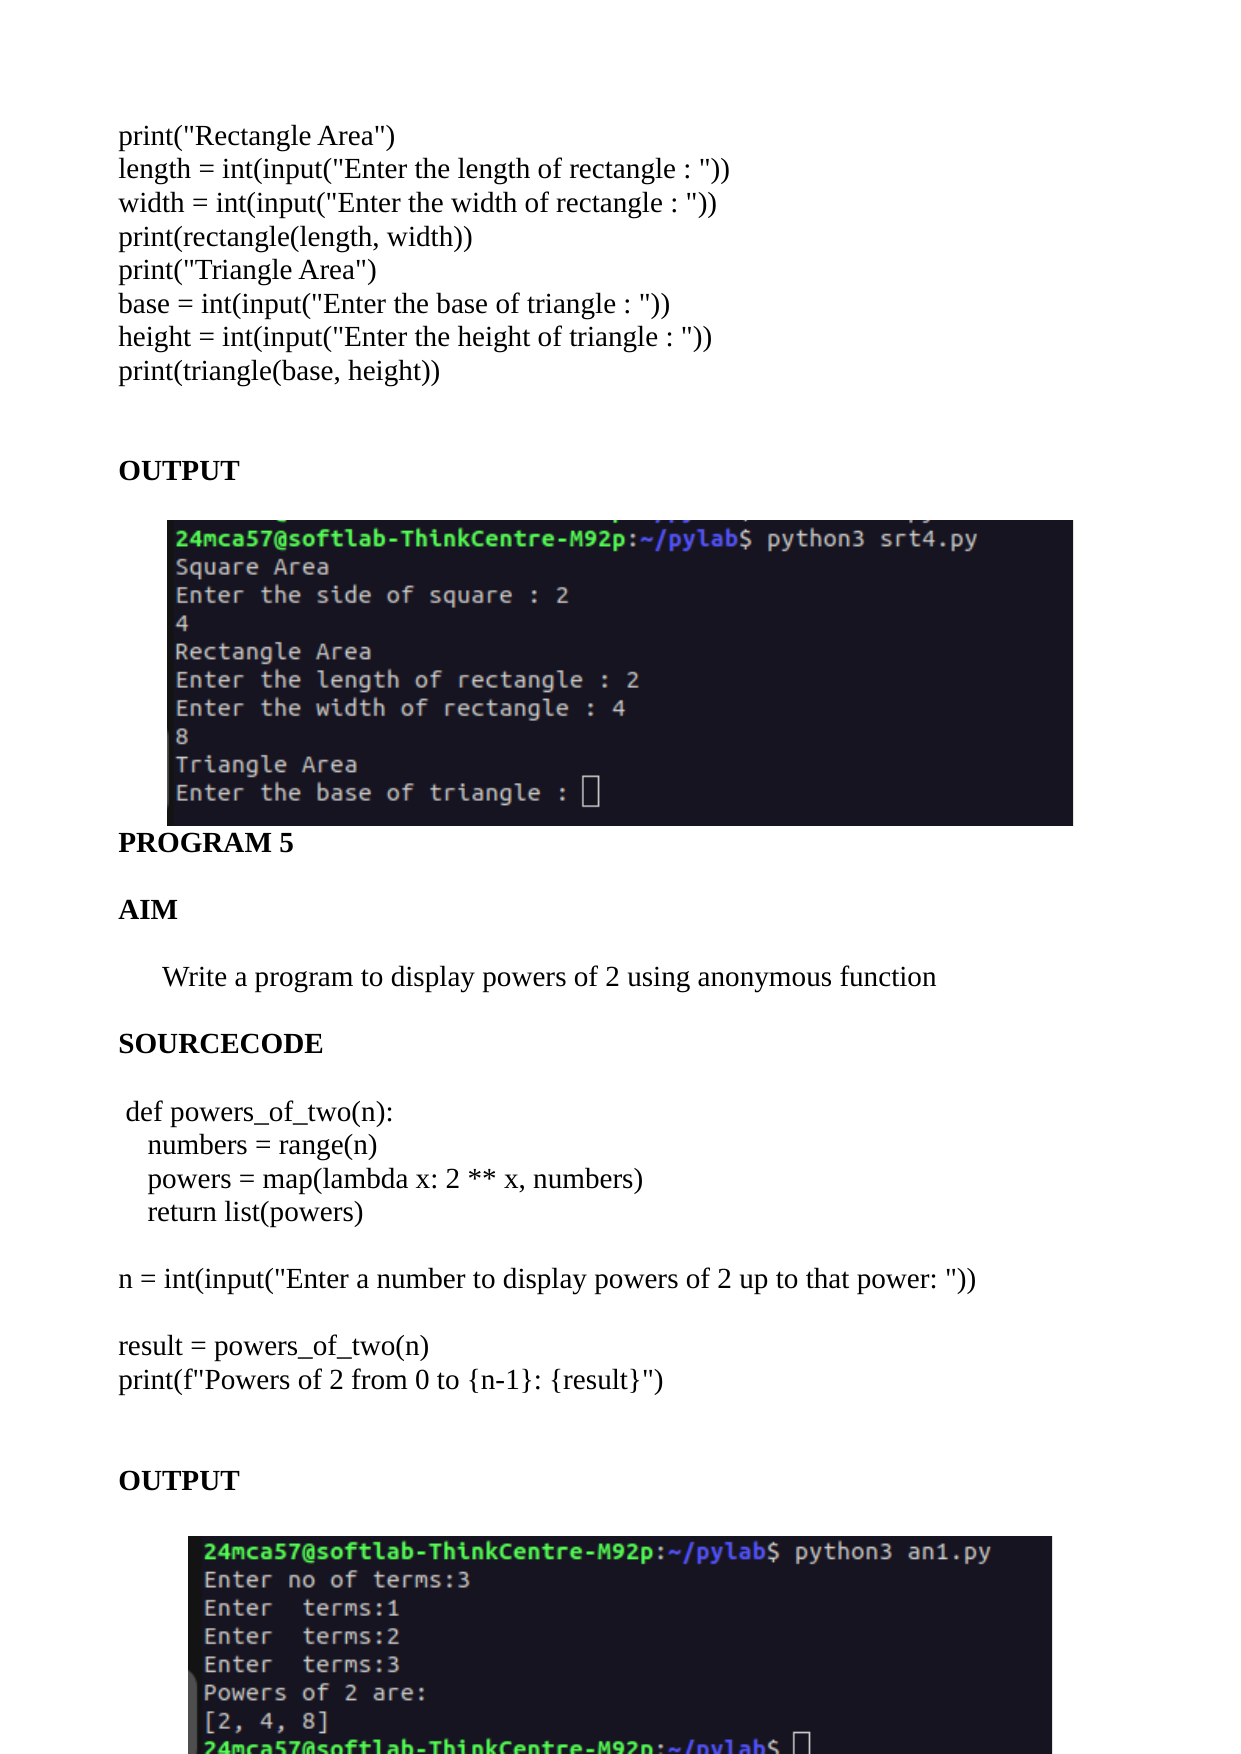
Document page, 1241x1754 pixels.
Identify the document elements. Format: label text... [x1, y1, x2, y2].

text OUTPUT [118, 453, 1122, 487]
text width = int(input("Enter the width of rectangle : ")) [118, 185, 1122, 219]
text print("Rectangle Area") [118, 118, 1122, 152]
text powers = map(lambda x: 2 ** x, numbers) [118, 1161, 1122, 1194]
text PROGRAM 5 [118, 784, 1122, 859]
text return list(powers) [118, 1194, 1122, 1228]
text n = int(input("Enter a number to display powers of 2 up to that power: ")) [118, 1261, 1122, 1295]
text length = int(input("Enter the length of rectangle : ")) [118, 152, 1122, 185]
text print(f"Powers of 2 from 0 to {n-1}: {result}") [118, 1362, 1122, 1396]
text height = int(input("Enter the height of triangle : ")) [118, 319, 1122, 353]
text def powers_of_two(n): [118, 1094, 1122, 1127]
text numbers = range(n) [118, 1127, 1122, 1161]
text SOURCECODE [118, 1027, 1122, 1060]
text AIM [118, 892, 1122, 926]
text print(rectangle(length, width)) [118, 219, 1122, 252]
text print(triangle(base, height)) [118, 353, 1122, 386]
text result = powers_of_two(n) [118, 1328, 1122, 1362]
text print("Triangle Area") [118, 252, 1122, 286]
text base = int(input("Enter the base of triangle : ")) [118, 286, 1122, 319]
text OUTPUT [118, 1463, 1122, 1496]
text Write a program to display powers of 2 using anonymous function [118, 959, 1122, 993]
